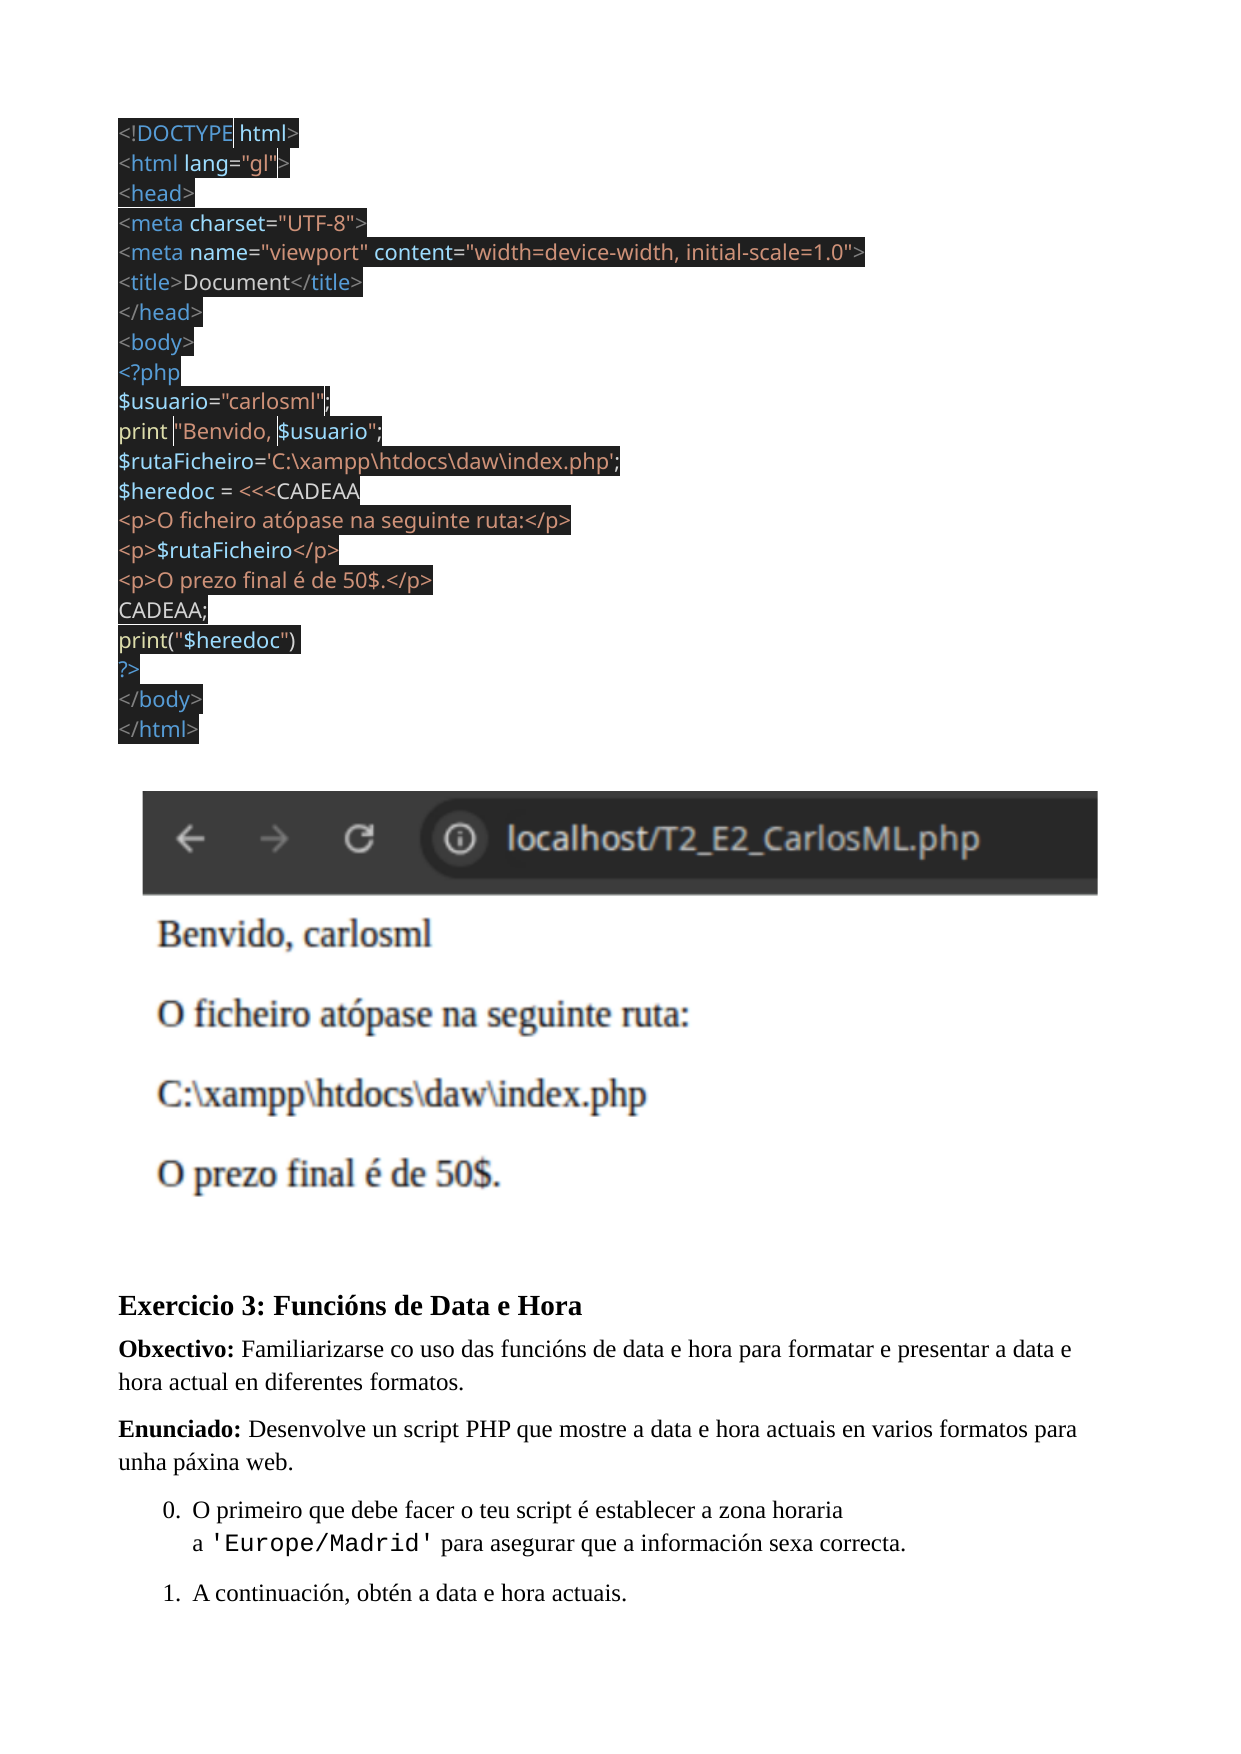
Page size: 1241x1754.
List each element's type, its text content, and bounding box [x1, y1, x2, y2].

text CADEAA; [118, 595, 1122, 624]
text </body> [118, 684, 1122, 714]
list A continuación, obtén a data e hora actuais. [162, 1578, 1122, 1607]
text <body> [118, 327, 1122, 356]
subtitle Exercicio 3: Funcións de Data e Hora [118, 1288, 1122, 1321]
text Obxectivo: Familiarizarse co uso das funcións de data e hora para formatar e presentar a data e hora actual en diferentes formatos. [118, 1334, 1122, 1395]
text <html lang="gl"> [118, 148, 1122, 178]
text Enunciado: Desenvolve un script PHP que mostre a data e hora actuais en varios formatos para unha páxina web. [118, 1414, 1122, 1476]
text ?> [118, 654, 1122, 684]
text $heredoc = <<<CADEAA [118, 476, 1122, 505]
text <meta name="viewport" content="width=device-width, initial-scale=1.0"> [118, 237, 1122, 267]
text </html> [118, 714, 1122, 744]
text <p>$rutaFicheiro</p> [118, 535, 1122, 565]
text <!DOCTYPE html> [118, 118, 1122, 148]
text <head> [118, 178, 1122, 207]
text $usuario="carlosml"; [118, 386, 1122, 416]
text <p>O prezo final é de 50$.</p> [118, 565, 1122, 595]
picture [142, 791, 1098, 1222]
text <meta charset="UTF-8"> [118, 207, 1122, 237]
text print("$heredoc") [118, 624, 1122, 654]
text <title>Document</title> [118, 267, 1122, 297]
text print "Benvido, $usuario"; [118, 416, 1122, 446]
text <p>O ficheiro atópase na seguinte ruta:</p> [118, 505, 1122, 535]
list O primeiro que debe facer o teu script é establecer a zona horaria a 'Europe/Madrid' para asegurar que a información sexa correcta. [162, 1495, 1122, 1559]
text <?php [118, 356, 1122, 386]
text $rutaFicheiro='C:\xampp\htdocs\daw\index.php'; [118, 446, 1122, 476]
text </head> [118, 297, 1122, 327]
